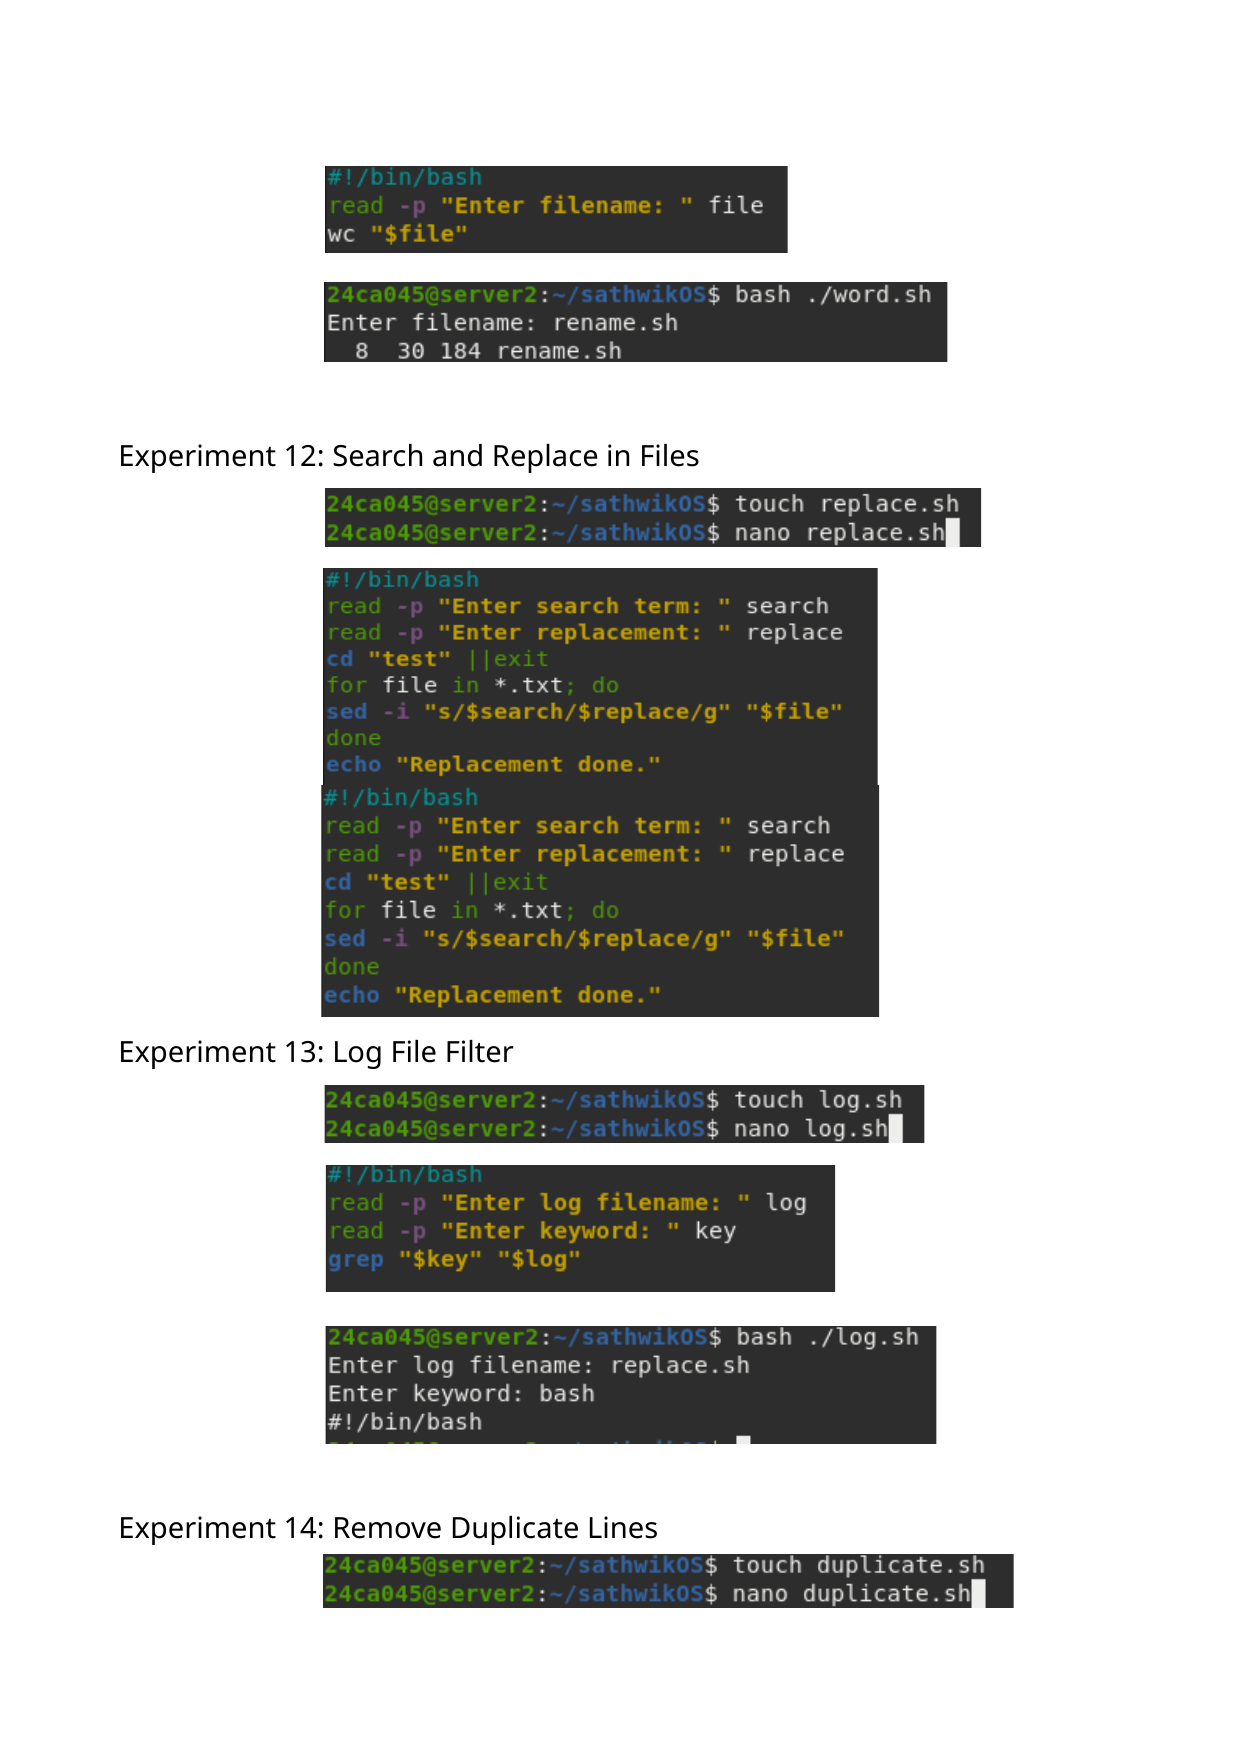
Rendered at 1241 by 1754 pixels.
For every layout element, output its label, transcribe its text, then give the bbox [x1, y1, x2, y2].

picture [325, 1165, 836, 1292]
picture [321, 568, 880, 1017]
picture [324, 282, 948, 362]
picture [325, 166, 788, 253]
picture [325, 1326, 937, 1444]
text Experiment 12: Search and Replace in Files [118, 436, 1122, 475]
picture [323, 1554, 1014, 1608]
text Experiment 14: Remove Duplicate Lines [118, 1507, 1122, 1547]
text Experiment 13: Log File Filter [118, 1031, 1122, 1071]
picture [324, 1085, 925, 1143]
picture [325, 488, 982, 547]
